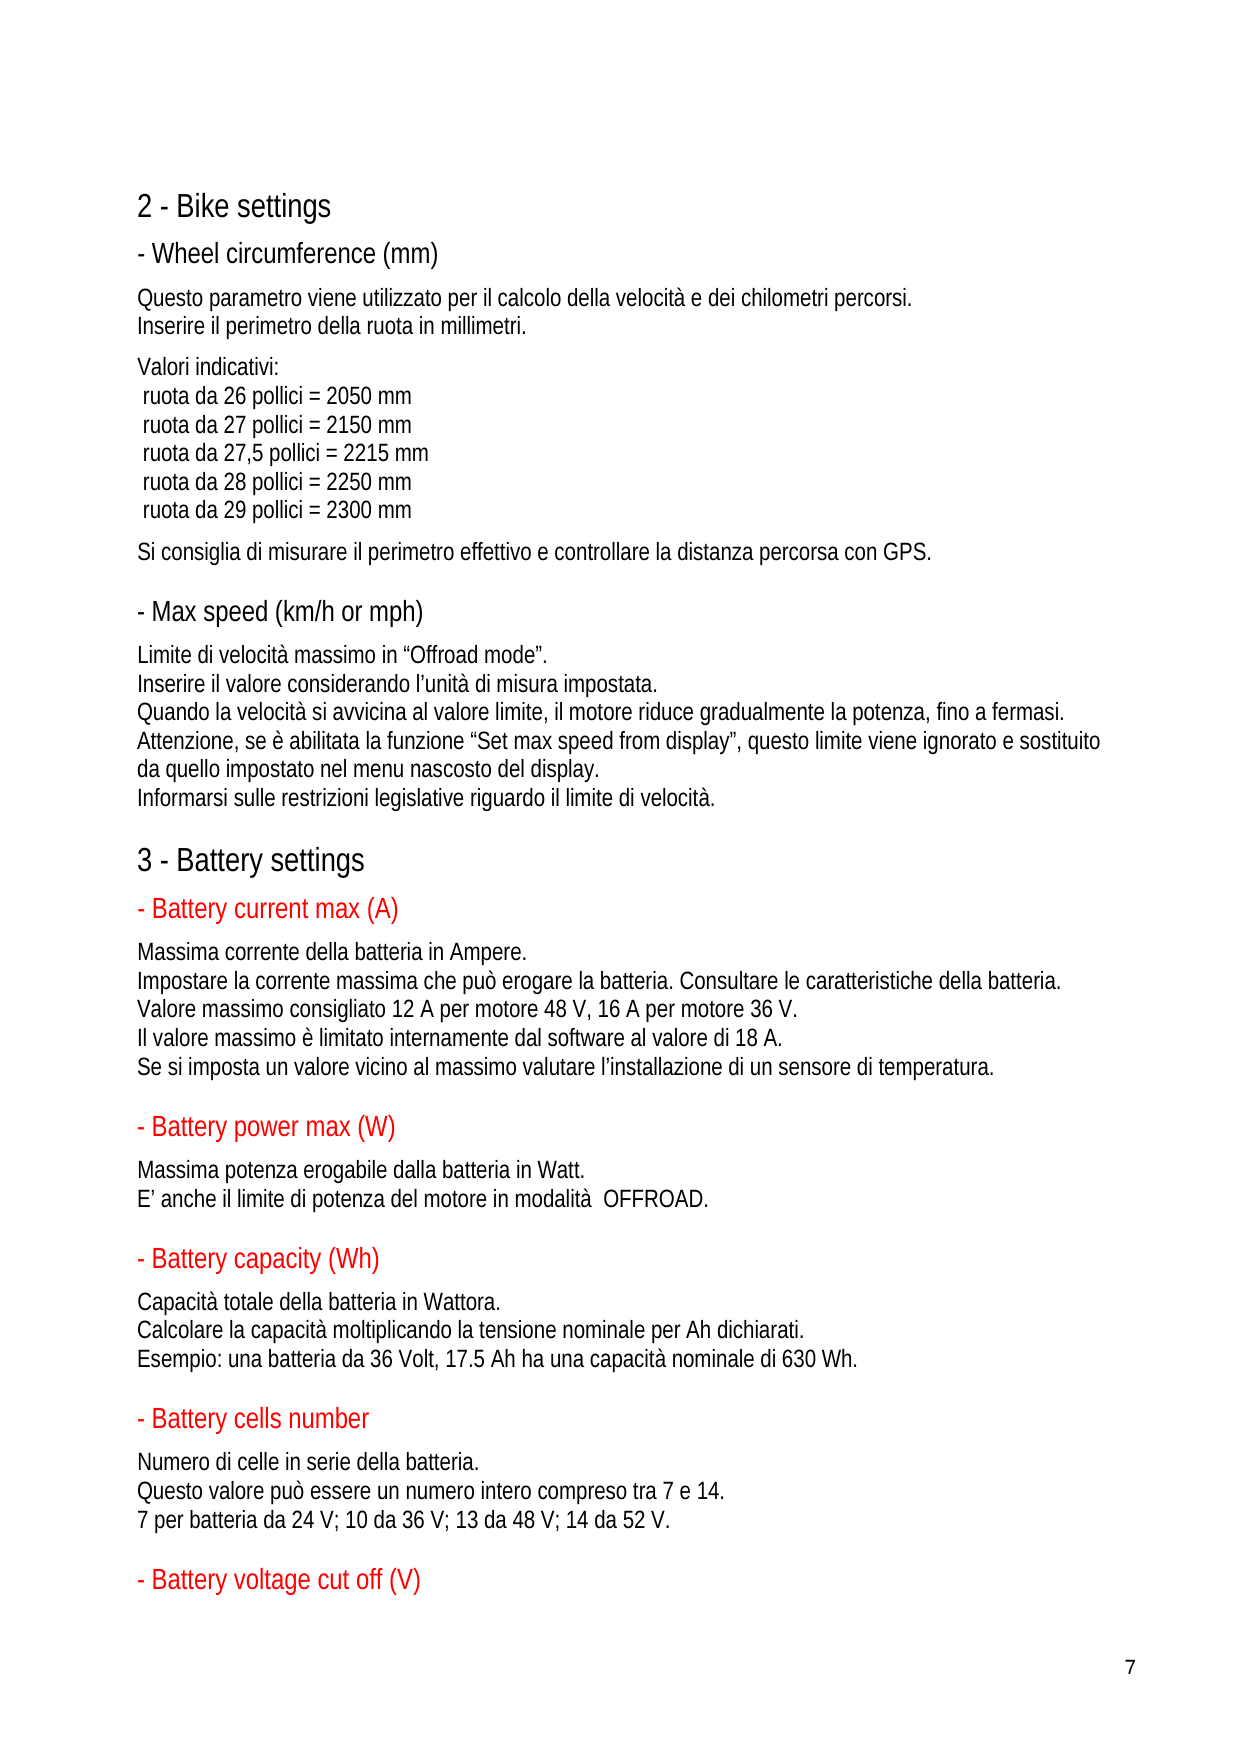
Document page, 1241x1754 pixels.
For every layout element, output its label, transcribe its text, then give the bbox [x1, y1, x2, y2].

text - Battery cells number [137, 1401, 1122, 1435]
text Quando la velocità si avvicina al valore limite, il motore riduce gradualmente la potenza, fino a fermasi. [137, 697, 1122, 726]
text Se si imposta un valore vicino al massimo valutare l’installazione di un sensore di temperatura. [137, 1052, 1122, 1080]
text Valori indicativi: [137, 352, 1122, 381]
text - Wheel circumference (mm) [137, 237, 1122, 270]
text Massima corrente della batteria in Ampere. [137, 937, 1122, 966]
text Inserire il perimetro della ruota in millimetri. [137, 311, 1122, 340]
text - Max speed (km/h or mph) [137, 594, 1122, 627]
text 2 - Bike settings [137, 186, 1122, 224]
text Informarsi sulle restrizioni legislative riguardo il limite di velocità. [137, 783, 1122, 812]
text ruota da 27 pollici = 2150 mm [137, 409, 1122, 438]
text Questo valore può essere un numero intero compreso tra 7 e 14. [137, 1476, 1122, 1504]
text Limite di velocità massimo in “Offroad mode”. [137, 640, 1122, 668]
text Capacità totale della batteria in Wattora. [137, 1287, 1122, 1315]
text E’ anche il limite di potenza del motore in modalità OFFROAD. [137, 1183, 1122, 1212]
text - Battery capacity (Wh) [137, 1241, 1122, 1274]
text Esempio: una batteria da 36 Volt, 17.5 Ah ha una capacità nominale di 630 Wh. [137, 1344, 1122, 1373]
text ruota da 26 pollici = 2050 mm [137, 381, 1122, 409]
text Valore massimo consigliato 12 A per motore 48 V, 16 A per motore 36 V. [137, 994, 1122, 1023]
text Attenzione, se è abilitata la funzione “Set max speed from display”, questo limite viene ignorato e sostituito da quello impostato nel menu nascosto del display. [137, 726, 1122, 783]
text Inserire il valore considerando l’unità di misura impostata. [137, 668, 1122, 697]
text 7 per batteria da 24 V; 10 da 36 V; 13 da 48 V; 14 da 52 V. [137, 1504, 1122, 1533]
text Numero di celle in serie della batteria. [137, 1447, 1122, 1476]
text Massima potenza erogabile dalla batteria in Watt. [137, 1155, 1122, 1183]
text - Battery power max (W) [137, 1109, 1122, 1142]
text Questo parametro viene utilizzato per il calcolo della velocità e dei chilometri percorsi. [137, 282, 1122, 311]
subtitle 3 - Battery settings [137, 840, 1122, 879]
text Si consiglia di misurare il perimetro effettivo e controllare la distanza percorsa con GPS. [137, 537, 1122, 565]
text - Battery voltage cut off (V) [137, 1562, 1122, 1595]
text ruota da 27,5 pollici = 2215 mm [137, 438, 1122, 467]
text Il valore massimo è limitato internamente dal software al valore di 18 A. [137, 1023, 1122, 1052]
text ruota da 29 pollici = 2300 mm [137, 496, 1122, 524]
text ruota da 28 pollici = 2250 mm [137, 467, 1122, 496]
text Impostare la corrente massima che può erogare la batteria. Consultare le caratteristiche della batteria. [137, 966, 1122, 994]
text - Battery current max (A) [137, 891, 1122, 924]
text Calcolare la capacità moltiplicando la tensione nominale per Ah dichiarati. [137, 1315, 1122, 1344]
